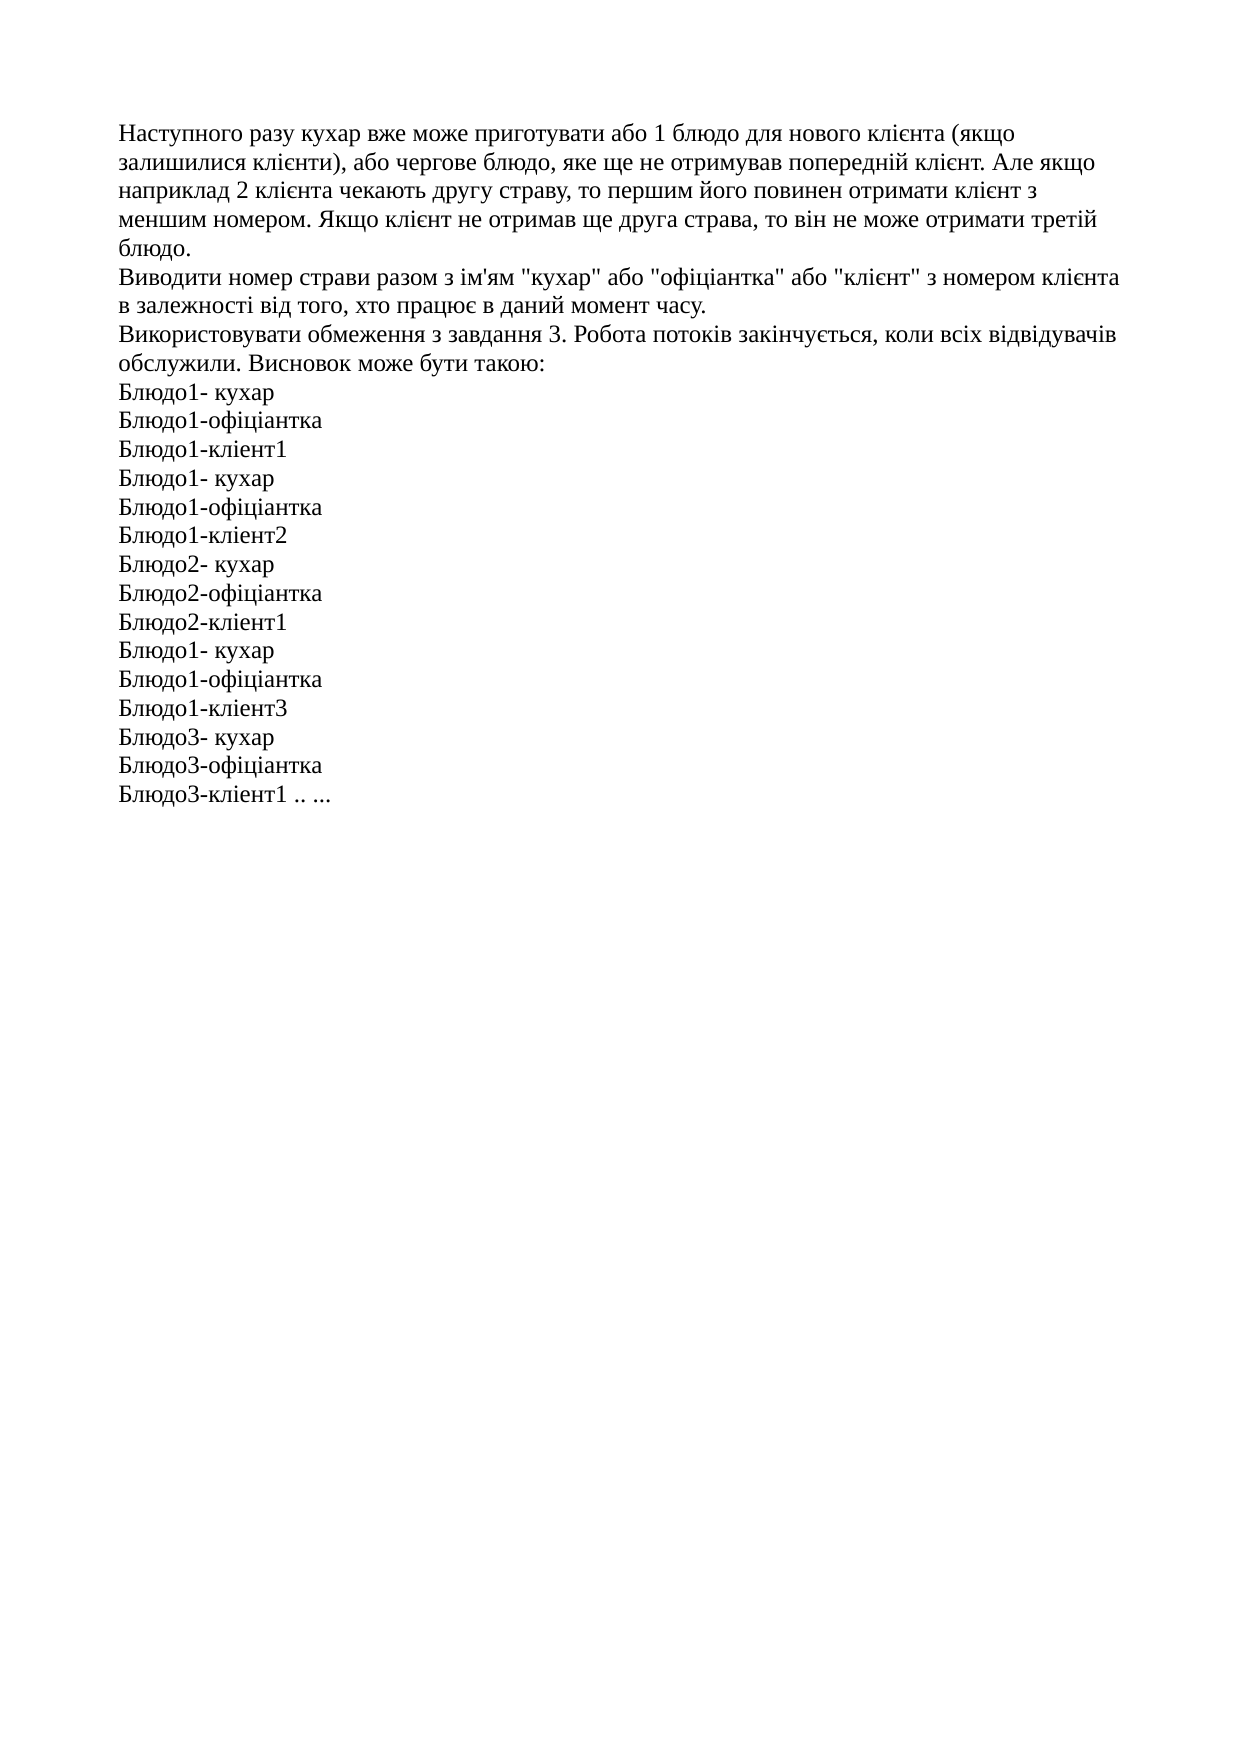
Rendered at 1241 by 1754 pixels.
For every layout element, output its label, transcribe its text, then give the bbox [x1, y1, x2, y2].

text наприклад 2 клієнта чекають другу страву, то першим його повинен отримати клієнт з меншим номером. Якщо клієнт не отримав ще друга страва, то він не може отримати третій блюдо. [118, 176, 1122, 262]
text Блюдо1-кліент1 [118, 434, 1122, 463]
text Блюдо1- кухар [118, 377, 1122, 406]
text Блюдо1-кліент3 [118, 693, 1122, 722]
text Блюдо2-офіціантка [118, 578, 1122, 607]
text Виводити номер страви разом з ім'ям "кухар" або "офіціантка" або "клієнт" з номером клієнта в залежності від того, хто працює в даний момент часу. [118, 262, 1122, 319]
text Блюдо1-офіціантка [118, 664, 1122, 693]
text Блюдо1- кухар [118, 463, 1122, 492]
text Блюдо3-кліент1 .. ... [118, 779, 1122, 808]
text Блюдо2-кліент1 [118, 607, 1122, 636]
text Наступного разу кухар вже може приготувати або 1 блюдо для нового клієнта (якщо залишилися клієнти), або чергове блюдо, яке ще не отримував попередній клієнт. Але якщо [118, 118, 1122, 176]
text Блюдо2- кухар [118, 549, 1122, 578]
text Блюдо1-офіціантка [118, 406, 1122, 434]
text Використовувати обмеження з завдання 3. Робота потоків закінчується, коли всіх відвідувачів обслужили. Висновок може бути такою: [118, 319, 1122, 377]
text Блюдо1-кліент2 [118, 521, 1122, 549]
text Блюдо1- кухар [118, 636, 1122, 664]
text Блюдо1-офіціантка [118, 492, 1122, 521]
text Блюдо3-офіціантка [118, 751, 1122, 779]
text Блюдо3- кухар [118, 722, 1122, 751]
